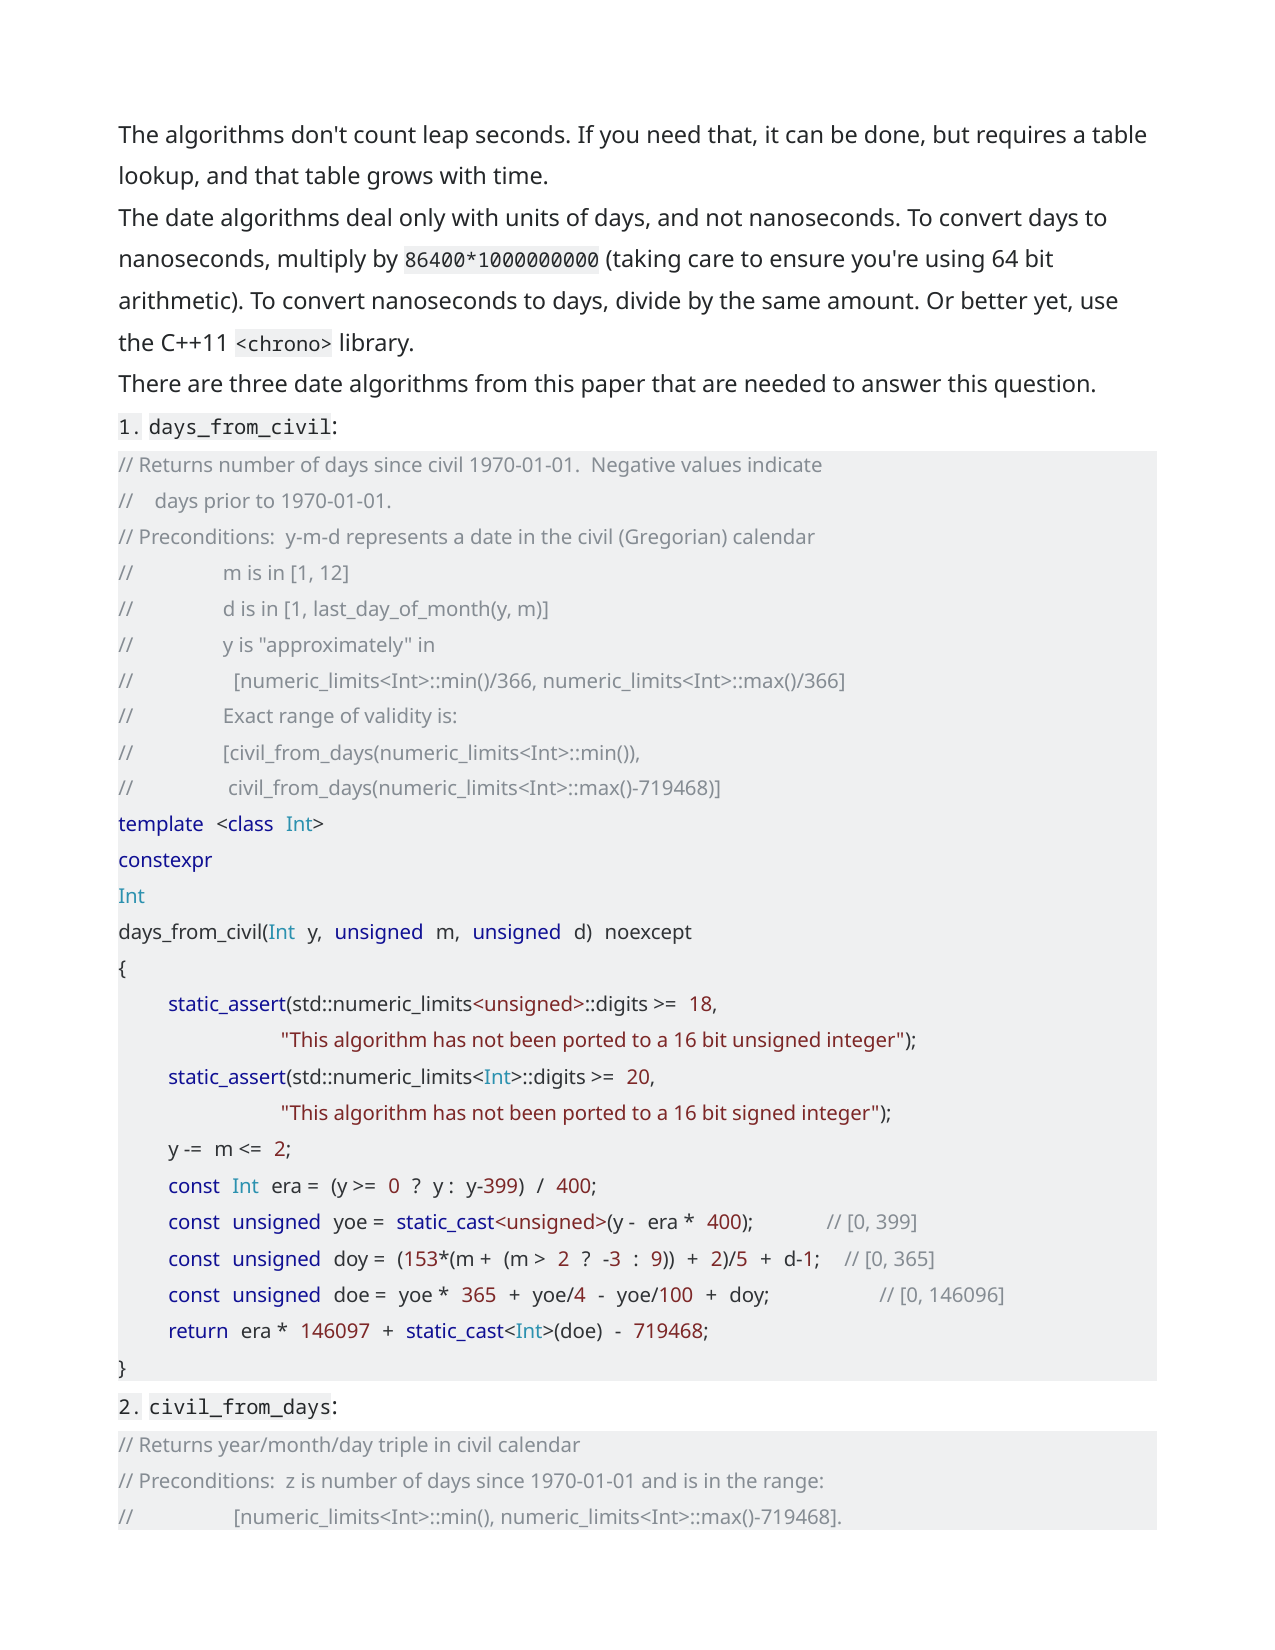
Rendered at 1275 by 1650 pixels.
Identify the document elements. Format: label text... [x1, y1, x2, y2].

text // Preconditions: y-m-d represents a date in the civil (Gregorian) calendar [118, 522, 1157, 550]
text const unsigned doe = yoe * 365 + yoe/4 - yoe/100 + doy; // [0, 146096] [118, 1281, 1157, 1308]
text "This algorithm has not been ported to a 16 bit signed integer"); [118, 1099, 1157, 1127]
text The date algorithms deal only with units of days, and not nanoseconds. To convert days to nanoseconds, multiply by 86400*1000000000 (taking care to ensure you're using 64 bit arithmetic). To convert nanoseconds to days, divide by the same amount. Or better yet, use the C++11 <chrono> library. [118, 201, 1157, 358]
text // Returns number of days since civil 1970-01-01. Negative values indicate [118, 451, 1157, 478]
text // d is in [1, last_day_of_month(y, m)] [118, 594, 1157, 622]
text const unsigned doy = (153*(m + (m > 2 ? -3 : 9)) + 2)/5 + d-1; // [0, 365] [118, 1244, 1157, 1272]
text // Preconditions: z is number of days since 1970-01-01 and is in the range: [118, 1467, 1157, 1494]
text Int [118, 882, 1157, 909]
text "This algorithm has not been ported to a 16 bit unsigned integer"); [118, 1026, 1157, 1054]
text // Returns year/month/day triple in civil calendar [118, 1431, 1157, 1458]
text // [numeric_limits<Int>::min()/366, numeric_limits<Int>::max()/366] [118, 666, 1157, 694]
text // [numeric_limits<Int>::min(), numeric_limits<Int>::max()-719468]. [118, 1503, 1157, 1530]
text // civil_from_days(numeric_limits<Int>::max()-719468)] [118, 774, 1157, 802]
text days_from_civil(Int y, unsigned m, unsigned d) noexcept [118, 918, 1157, 946]
text static_assert(std::numeric_limits<Int>::digits >= 20, [118, 1062, 1157, 1090]
text The algorithms don't count leap seconds. If you need that, it can be done, but requires a table lookup, and that table grows with time. [118, 118, 1157, 192]
text } [118, 1353, 1157, 1381]
text // Exact range of validity is: [118, 702, 1157, 730]
text { [118, 954, 1157, 981]
text constexpr [118, 846, 1157, 874]
text const unsigned yoe = static_cast<unsigned>(y - era * 400); // [0, 399] [118, 1208, 1157, 1236]
text // [civil_from_days(numeric_limits<Int>::min()), [118, 738, 1157, 766]
text // m is in [1, 12] [118, 558, 1157, 586]
text static_assert(std::numeric_limits<unsigned>::digits >= 18, [118, 990, 1157, 1018]
text // days prior to 1970-01-01. [118, 487, 1157, 514]
text 1. days_from_civil: [118, 409, 1157, 441]
text const Int era = (y >= 0 ? y : y-399) / 400; [118, 1171, 1157, 1199]
text template <class Int> [118, 810, 1157, 838]
text There are three date algorithms from this paper that are needed to answer this question. [118, 367, 1157, 399]
text // y is "approximately" in [118, 630, 1157, 658]
text return era * 146097 + static_cast<Int>(doe) - 719468; [118, 1317, 1157, 1345]
text y -= m <= 2; [118, 1135, 1157, 1163]
text 2. civil_from_days: [118, 1389, 1157, 1421]
